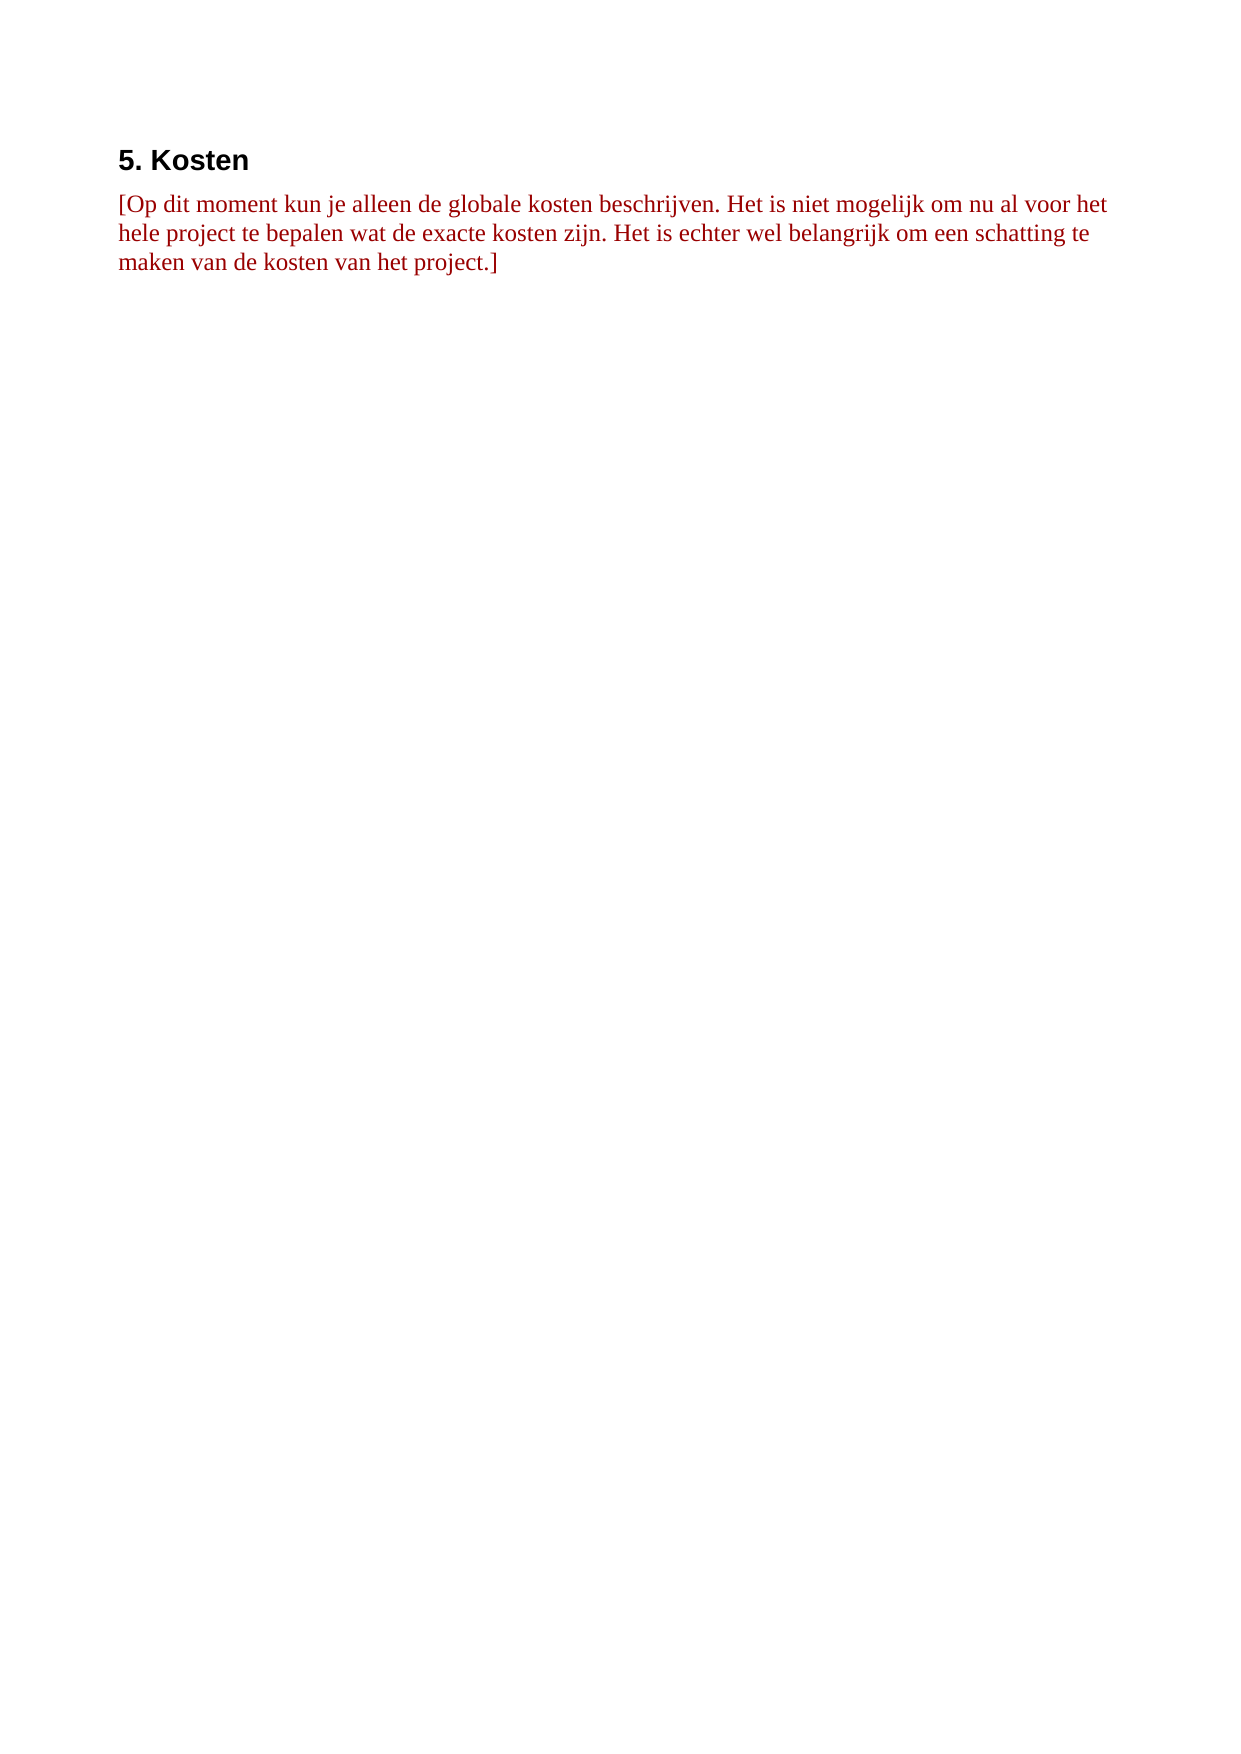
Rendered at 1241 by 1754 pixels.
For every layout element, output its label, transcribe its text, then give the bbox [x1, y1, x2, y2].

subtitle 5. Kosten [118, 143, 1122, 177]
text [Op dit moment kun je alleen de globale kosten beschrijven. Het is niet mogelijk om nu al voor het hele project te bepalen wat de exacte kosten zijn. Het is echter wel belangrijk om een schatting te maken van de kosten van het project.] [118, 189, 1122, 275]
